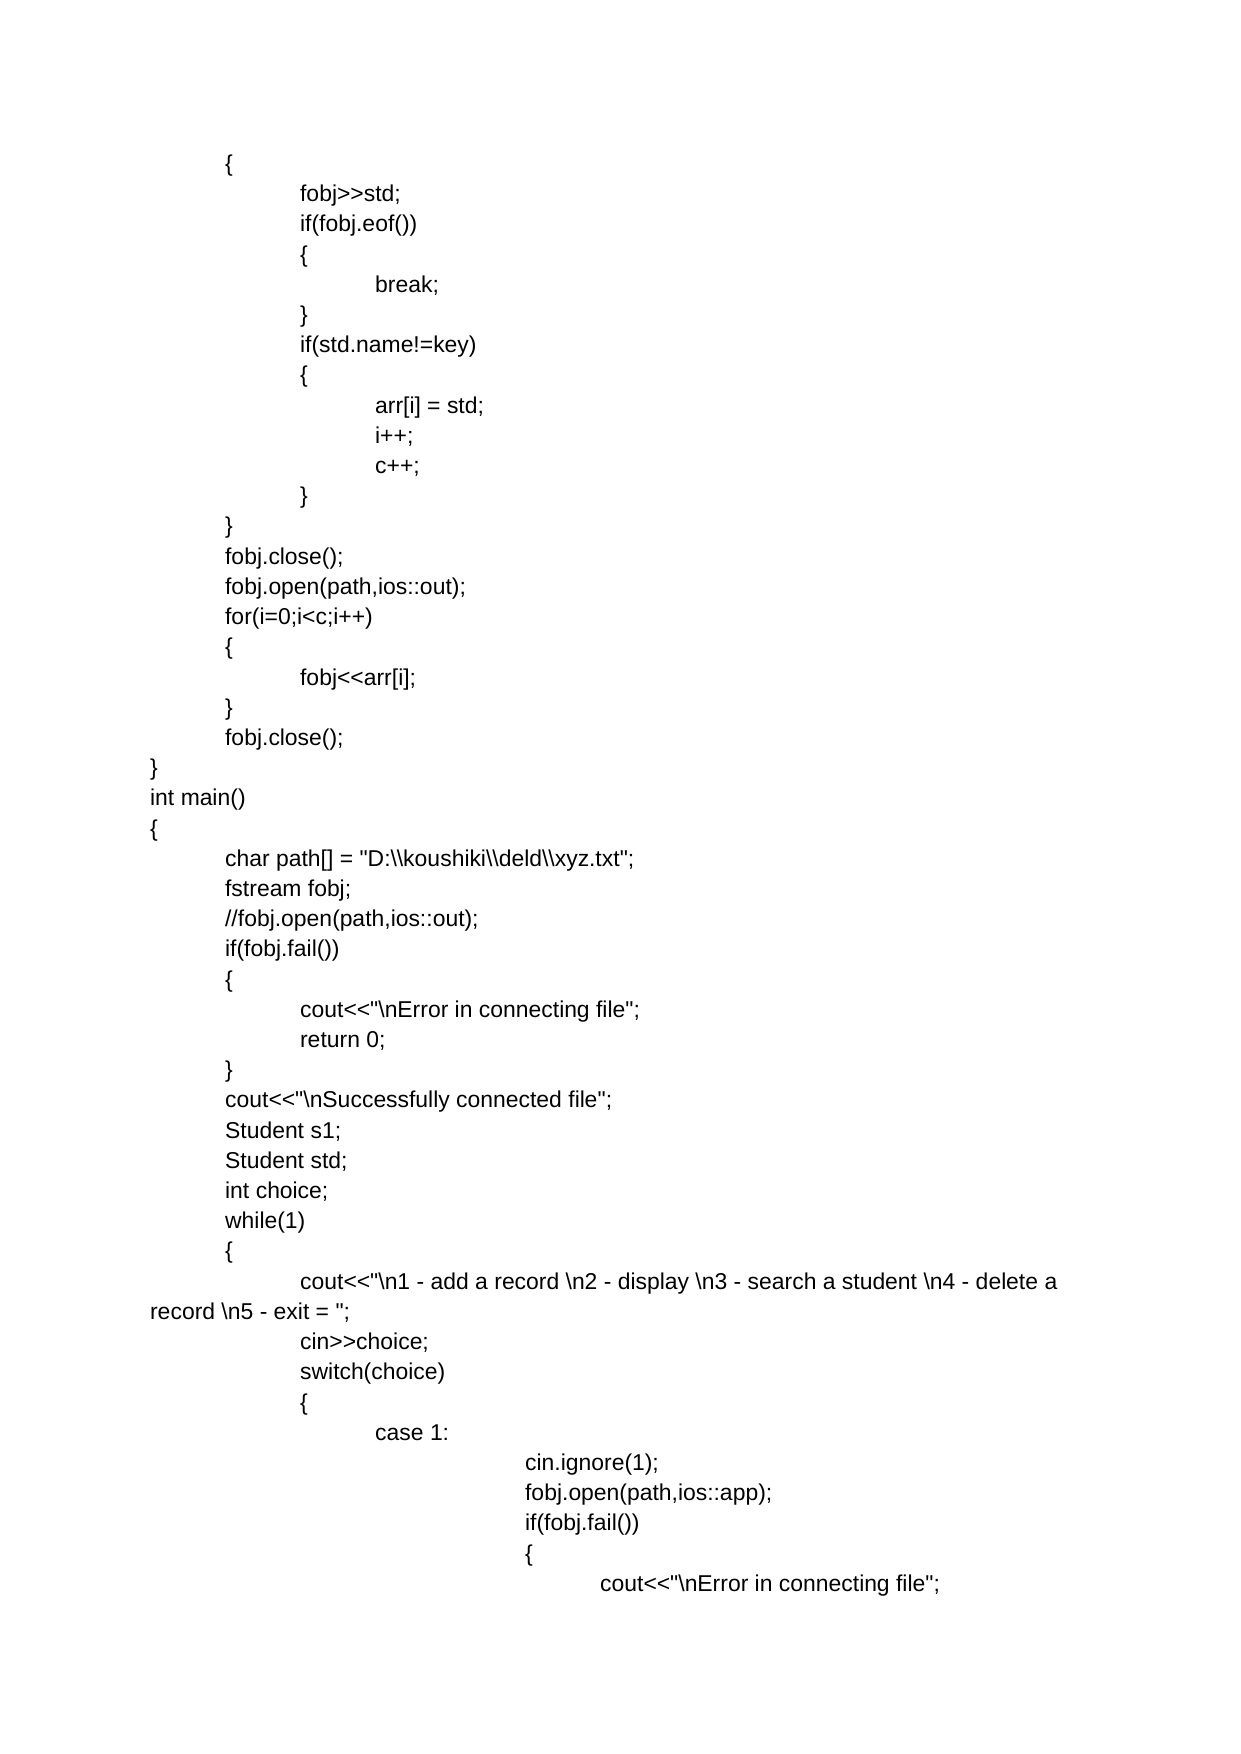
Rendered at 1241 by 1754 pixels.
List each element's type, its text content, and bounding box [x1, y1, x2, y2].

text } [150, 1056, 1090, 1083]
text { [150, 814, 1090, 841]
text cout<<"\n1 - add a record \n2 - display \n3 - search a student \n4 - delete a record \n5 - exit = "; [150, 1268, 1090, 1324]
text } [150, 694, 1090, 720]
text { [150, 361, 1090, 388]
text fobj.open(path,ios::out); [150, 573, 1090, 599]
text break; [150, 271, 1090, 297]
text { [150, 1539, 1090, 1566]
text cin>>choice; [150, 1328, 1090, 1354]
text return 0; [150, 1026, 1090, 1052]
text if(std.name!=key) [150, 331, 1090, 358]
text if(fobj.fail()) [150, 935, 1090, 962]
text case 1: [150, 1419, 1090, 1445]
text if(fobj.fail()) [150, 1509, 1090, 1536]
text fstream fobj; [150, 875, 1090, 901]
text fobj.close(); [150, 724, 1090, 750]
text { [150, 1388, 1090, 1415]
text } [150, 482, 1090, 509]
text } [150, 301, 1090, 327]
text while(1) [150, 1207, 1090, 1234]
text arr[i] = std; [150, 392, 1090, 418]
text } [150, 512, 1090, 539]
text if(fobj.eof()) [150, 210, 1090, 237]
text { [150, 241, 1090, 267]
text for(i=0;i<c;i++) [150, 603, 1090, 629]
text Student std; [150, 1147, 1090, 1173]
text fobj<<arr[i]; [150, 663, 1090, 690]
text fobj>>std; [150, 180, 1090, 207]
text } [150, 754, 1090, 781]
text cout<<"\nError in connecting file"; [150, 996, 1090, 1022]
text { [150, 1237, 1090, 1264]
text int choice; [150, 1177, 1090, 1203]
text switch(choice) [150, 1358, 1090, 1385]
text i++; [150, 422, 1090, 448]
text Student s1; [150, 1117, 1090, 1143]
text cout<<"\nError in connecting file"; [150, 1570, 1090, 1596]
text { [150, 633, 1090, 660]
text { [150, 150, 1090, 176]
text cin.ignore(1); [150, 1449, 1090, 1475]
text fobj.open(path,ios::app); [150, 1479, 1090, 1506]
text //fobj.open(path,ios::out); [150, 905, 1090, 932]
text int main() [150, 784, 1090, 811]
text { [150, 966, 1090, 992]
text char path[] = "D:\\koushiki\\deld\\xyz.txt"; [150, 845, 1090, 871]
text cout<<"\nSuccessfully connected file"; [150, 1086, 1090, 1113]
text fobj.close(); [150, 543, 1090, 569]
text c++; [150, 452, 1090, 478]
